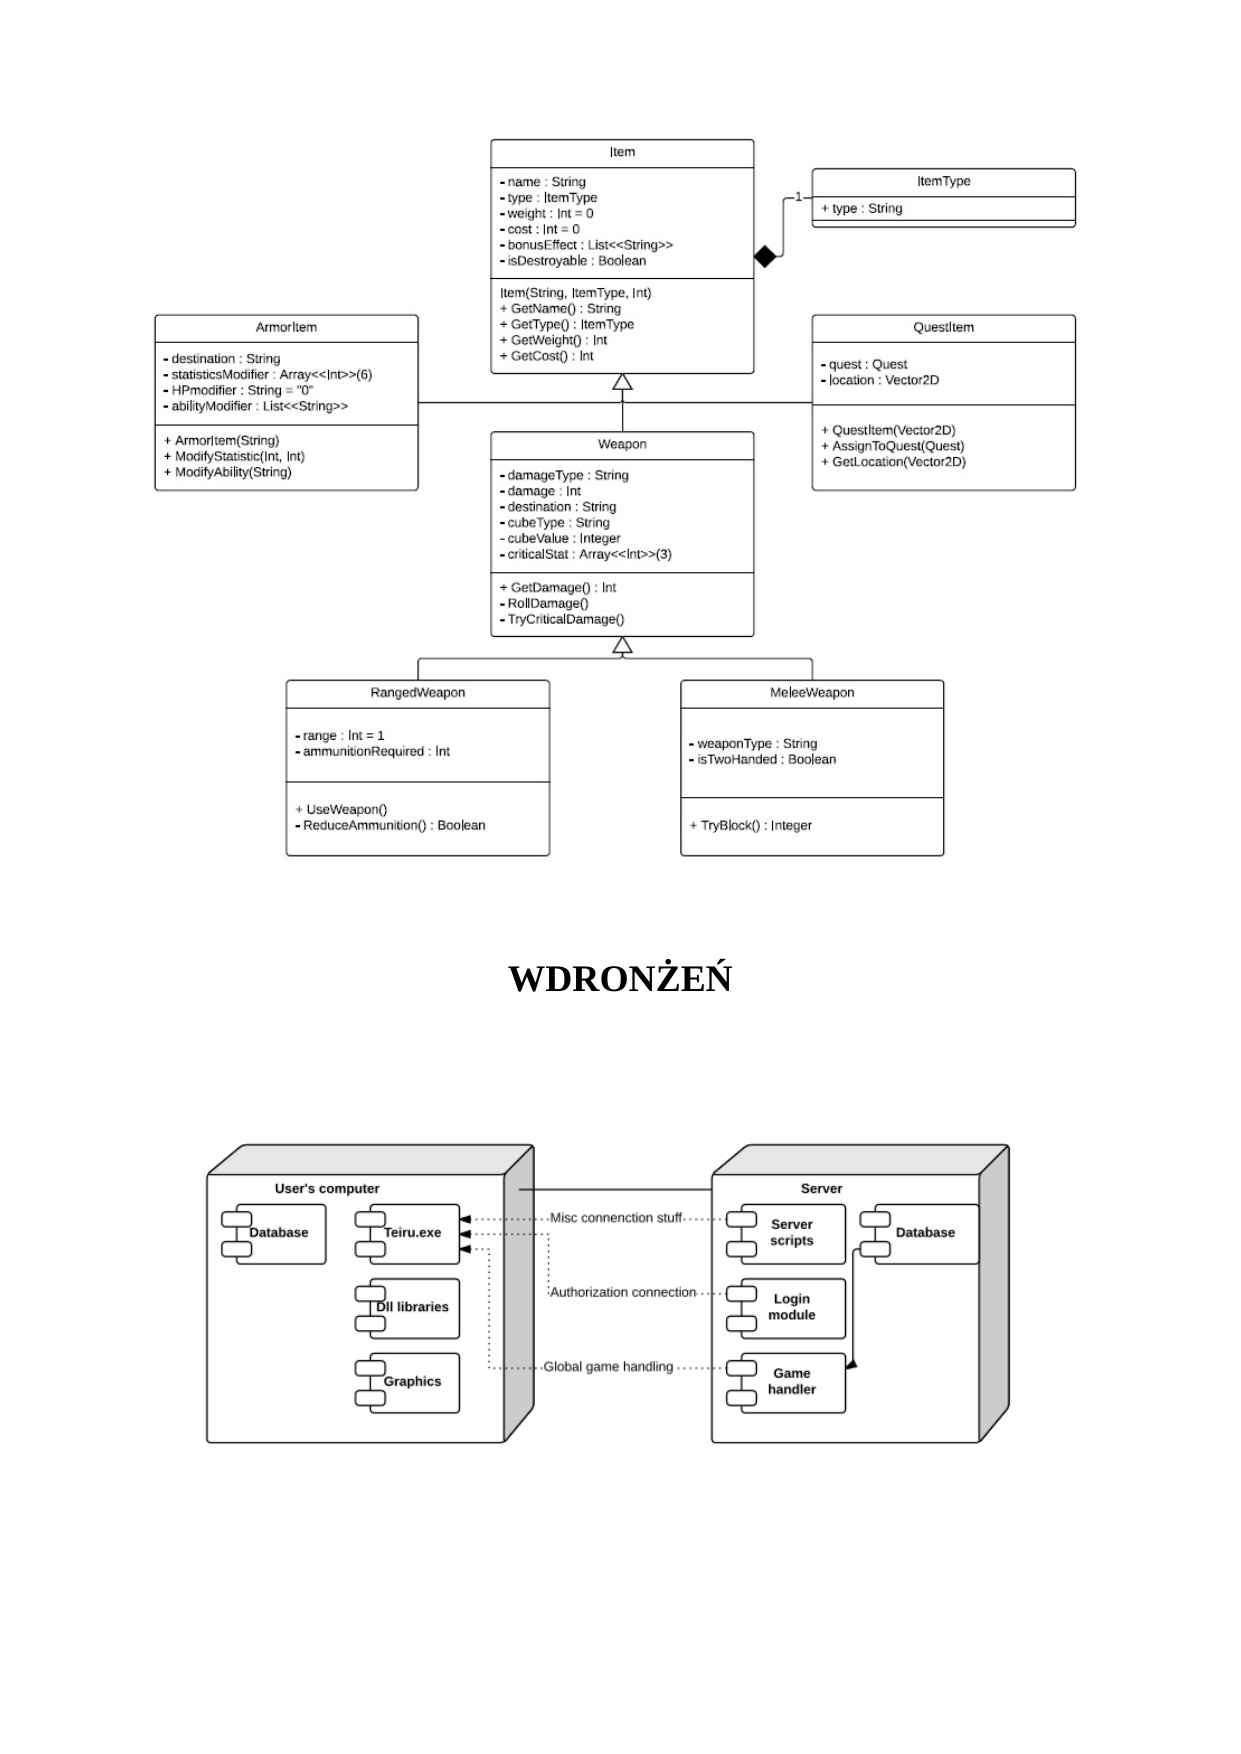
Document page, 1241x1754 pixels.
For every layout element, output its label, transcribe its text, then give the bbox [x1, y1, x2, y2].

text WDRONŻEŃ [118, 957, 1122, 1000]
picture [118, 1042, 1123, 1497]
picture [148, 118, 1093, 871]
